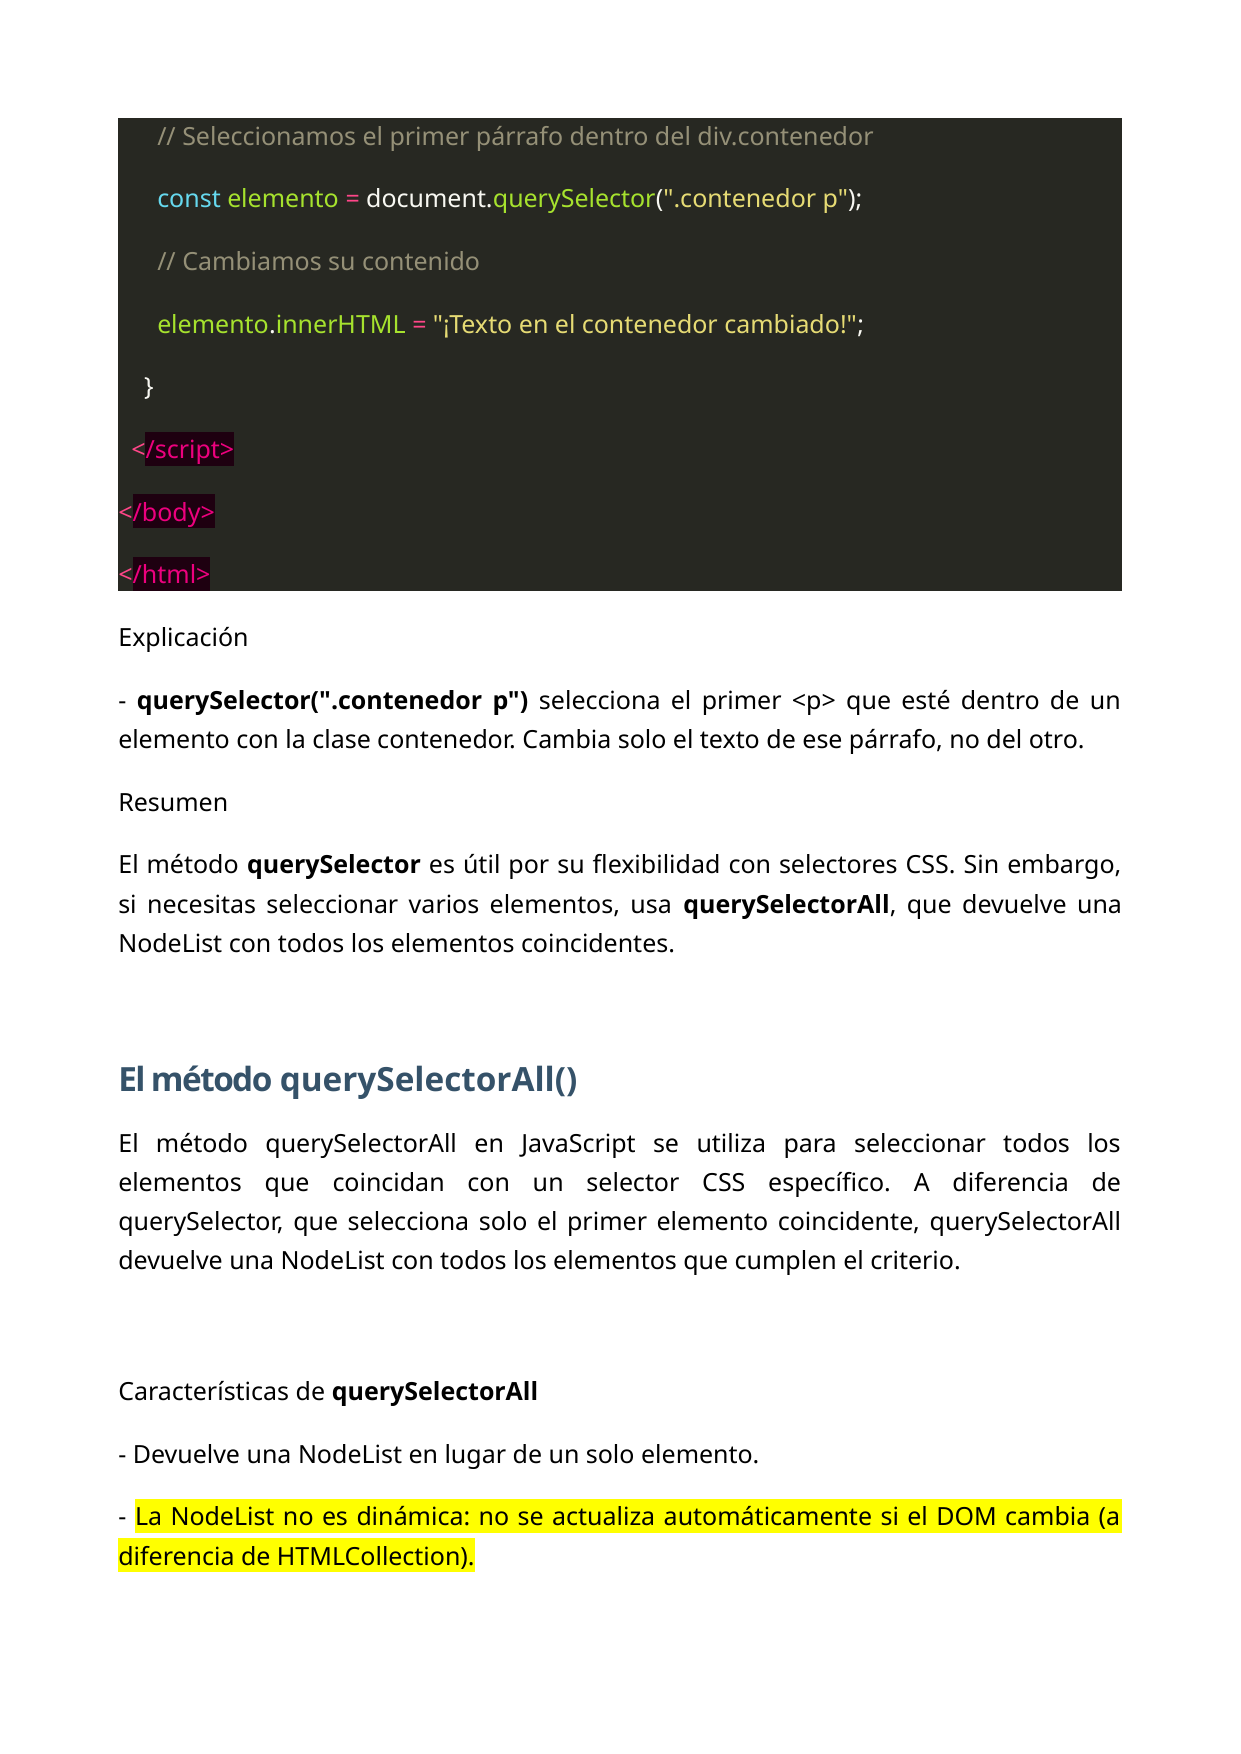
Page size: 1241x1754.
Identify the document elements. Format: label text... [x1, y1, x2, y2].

text // Seleccionamos el primer párrafo dentro del div.contenedor [118, 118, 1122, 152]
text - querySelector(".contenedor p") selecciona el primer <p> que esté dentro de un elemento con la clase contenedor. Cambia solo el texto de ese párrafo, no del otro. [118, 682, 1122, 756]
text elemento.innerHTML = "¡Texto en el contenedor cambiado!"; [118, 306, 1122, 340]
text </script> [118, 432, 1122, 466]
text const elemento = document.querySelector(".contenedor p"); [118, 181, 1122, 215]
text Características de querySelectorAll [118, 1373, 1122, 1408]
text El método querySelectorAll en JavaScript se utiliza para seleccionar todos los elementos que coincidan con un selector CSS específico. A diferencia de querySelector, que selecciona solo el primer elemento coincidente, querySelectorAll devuelve una NodeList con todos los elementos que cumplen el criterio. [118, 1125, 1122, 1277]
text Resumen [118, 784, 1122, 818]
subtitle El método querySelectorAll() [118, 1056, 1122, 1102]
text - Devuelve una NodeList en lugar de un solo elemento. [118, 1436, 1122, 1470]
text </html> [118, 557, 1122, 591]
text </body> [118, 494, 1122, 528]
text El método querySelector es útil por su flexibilidad con selectores CSS. Sin embargo, si necesitas seleccionar varios elementos, usa querySelectorAll, que devuelve una NodeList con todos los elementos coincidentes. [118, 847, 1122, 959]
text Explicación [118, 620, 1122, 654]
text // Cambiamos su contenido [118, 243, 1122, 278]
text - La NodeList no es dinámica: no se actualiza automáticamente si el DOM cambia (a diferencia de HTMLCollection). [118, 1499, 1122, 1572]
text } [118, 369, 1122, 403]
